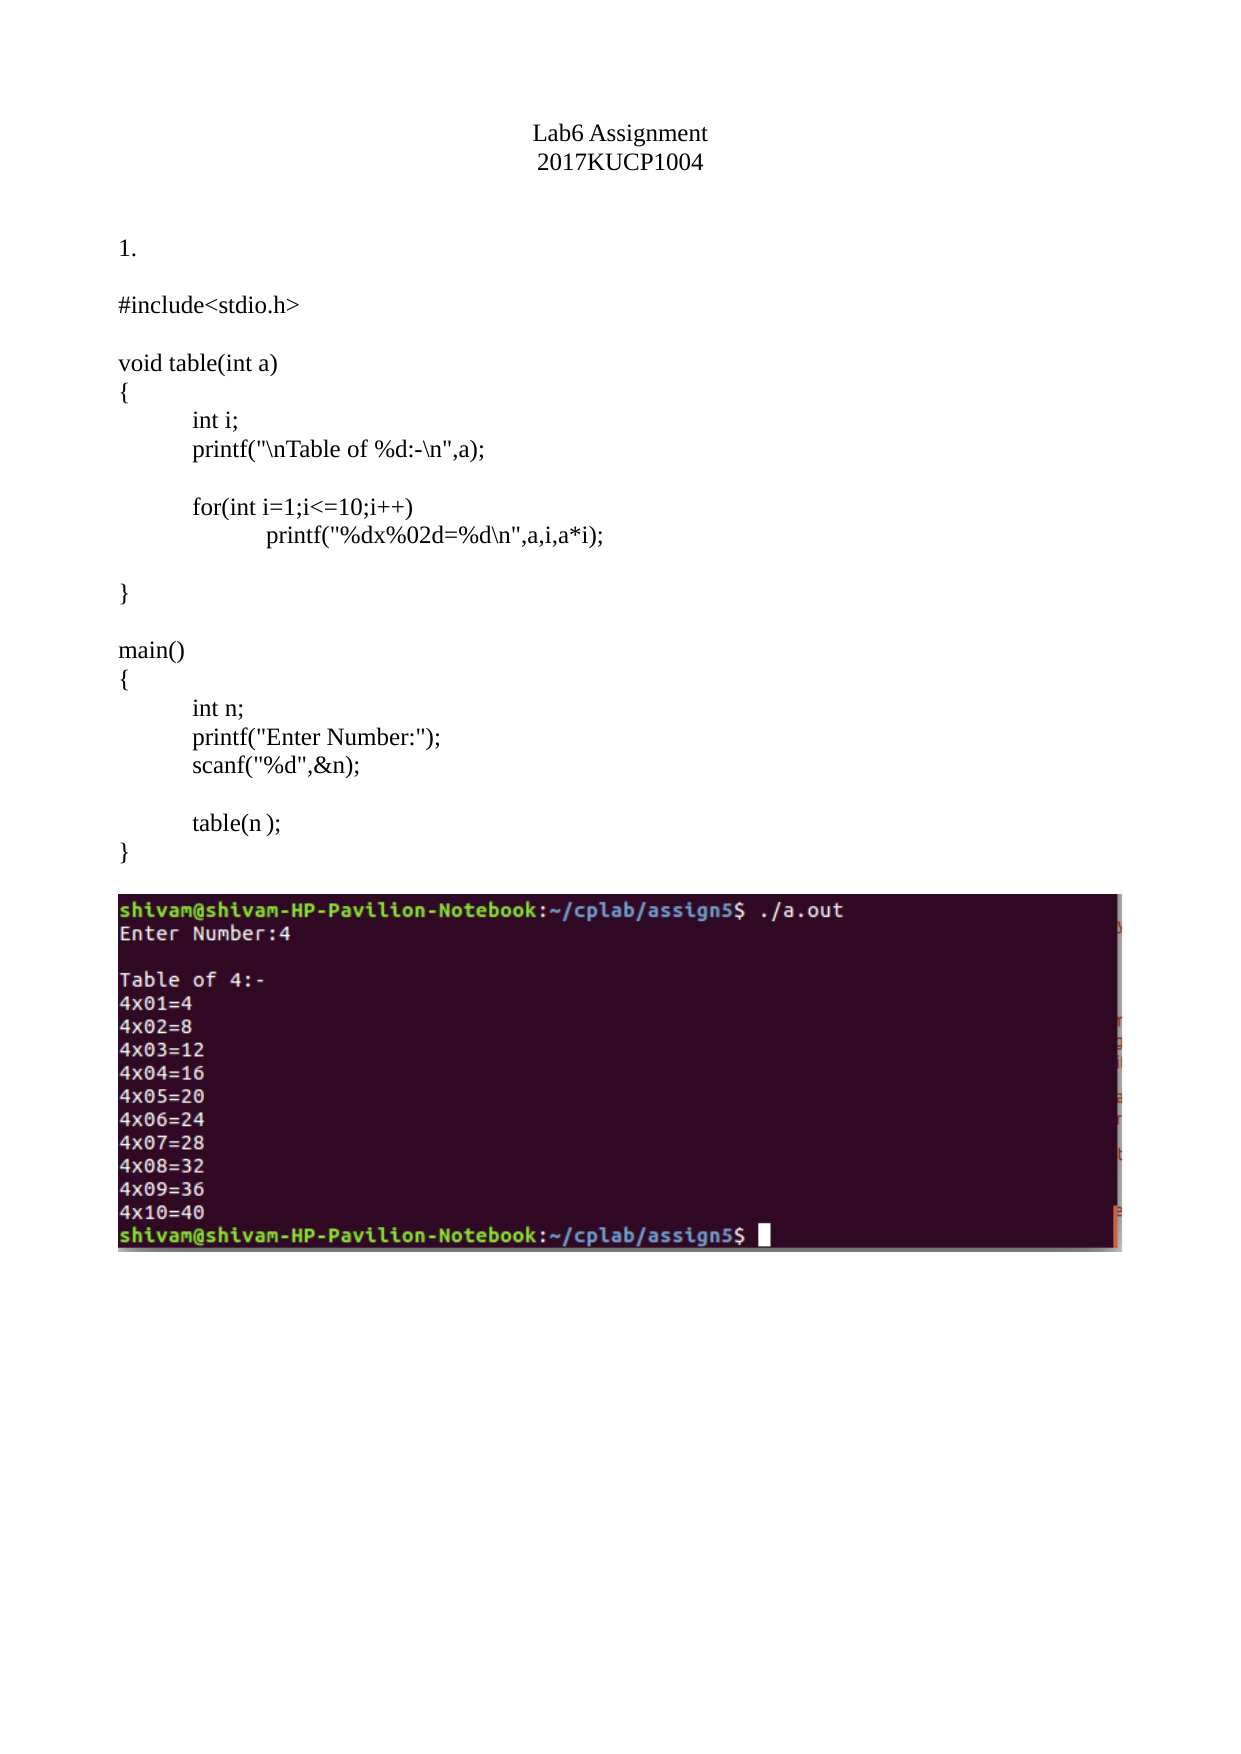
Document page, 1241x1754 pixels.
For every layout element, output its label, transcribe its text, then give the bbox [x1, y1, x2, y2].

text printf("%dx%02d=%d\n",a,i,a*i); [118, 521, 1122, 549]
text printf("Enter Number:"); [118, 722, 1122, 751]
text int n; [118, 693, 1122, 722]
text void table(int a) [118, 348, 1122, 377]
text for(int i=1;i<=10;i++) [118, 492, 1122, 521]
text #include<stdio.h> [118, 291, 1122, 319]
text Lab6 Assignment [118, 118, 1122, 147]
text 1. [118, 233, 1122, 262]
text printf("\nTable of %d:-\n",a); [118, 434, 1122, 463]
text table(n ); [118, 808, 1122, 837]
text { [118, 664, 1122, 693]
text 2017KUCP1004 [118, 147, 1122, 176]
text int i; [118, 406, 1122, 434]
text main() [118, 636, 1122, 664]
text scanf("%d",&n); [118, 751, 1122, 779]
text { [118, 377, 1122, 406]
text } [118, 837, 1122, 866]
picture [118, 894, 1123, 1252]
text } [118, 578, 1122, 607]
